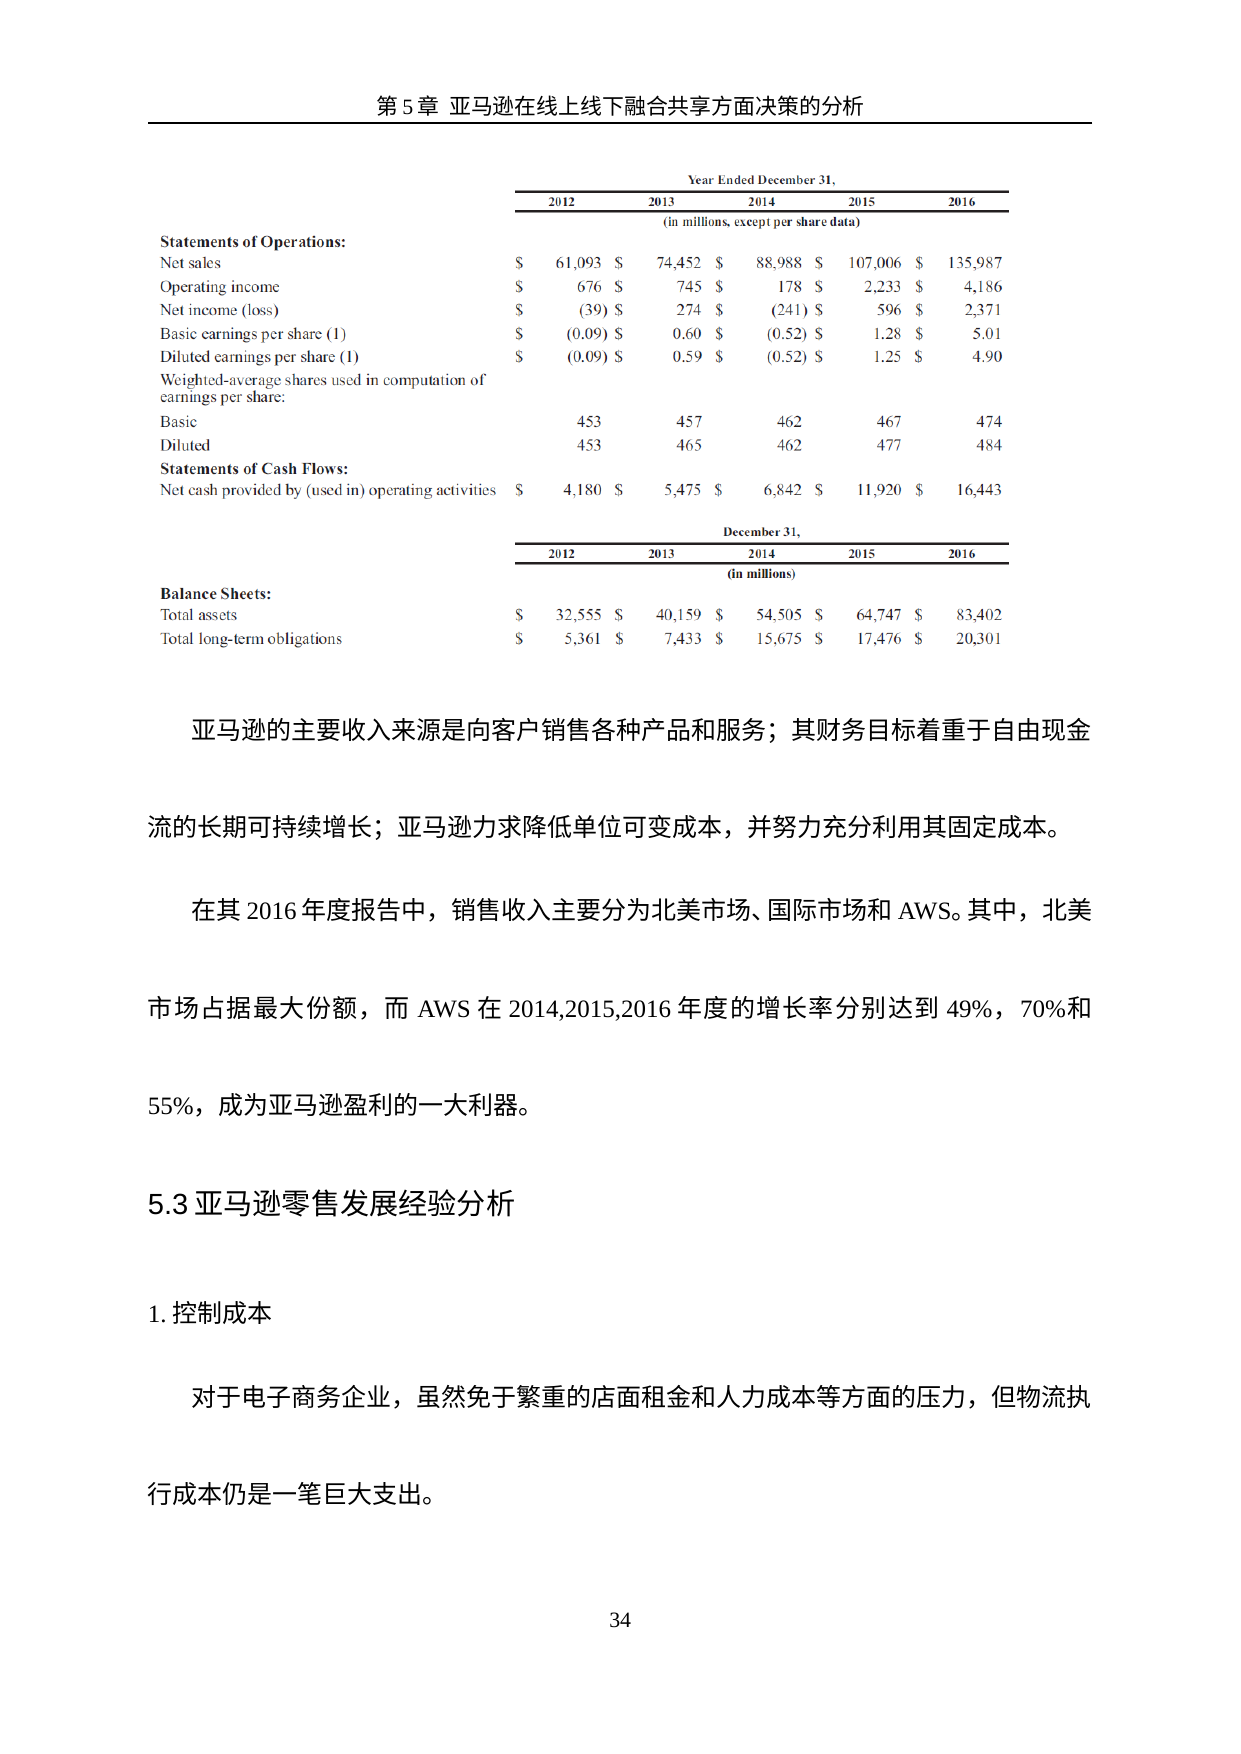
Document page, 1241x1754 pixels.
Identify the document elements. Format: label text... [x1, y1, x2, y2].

text 1. 控制成本 [148, 1279, 1092, 1344]
subtitle 5.3亚马逊零售发展经验分析 [148, 1169, 1092, 1234]
text 对于电子商务企业，虽然免于繁重的店面租金和人力成本等方面的压力，但物流执行成本仍是一笔巨大支出。 [148, 1363, 1092, 1525]
picture [147, 162, 1013, 656]
text 在其2016年度报告中，销售收入主要分为北美市场、国际市场和AWS。其中，北美市场占据最大份额，而AWS在2014,2015,2016年度的增长率分别达到49%，70%和55%，成为亚马逊盈利的一大利器。 [148, 876, 1092, 1136]
text 亚马逊的主要收入来源是向客户销售各种产品和服务；其财务目标着重于自由现金流的长期可持续增长；亚马逊力求降低单位可变成本，并努力充分利用其固定成本。 [148, 696, 1092, 858]
